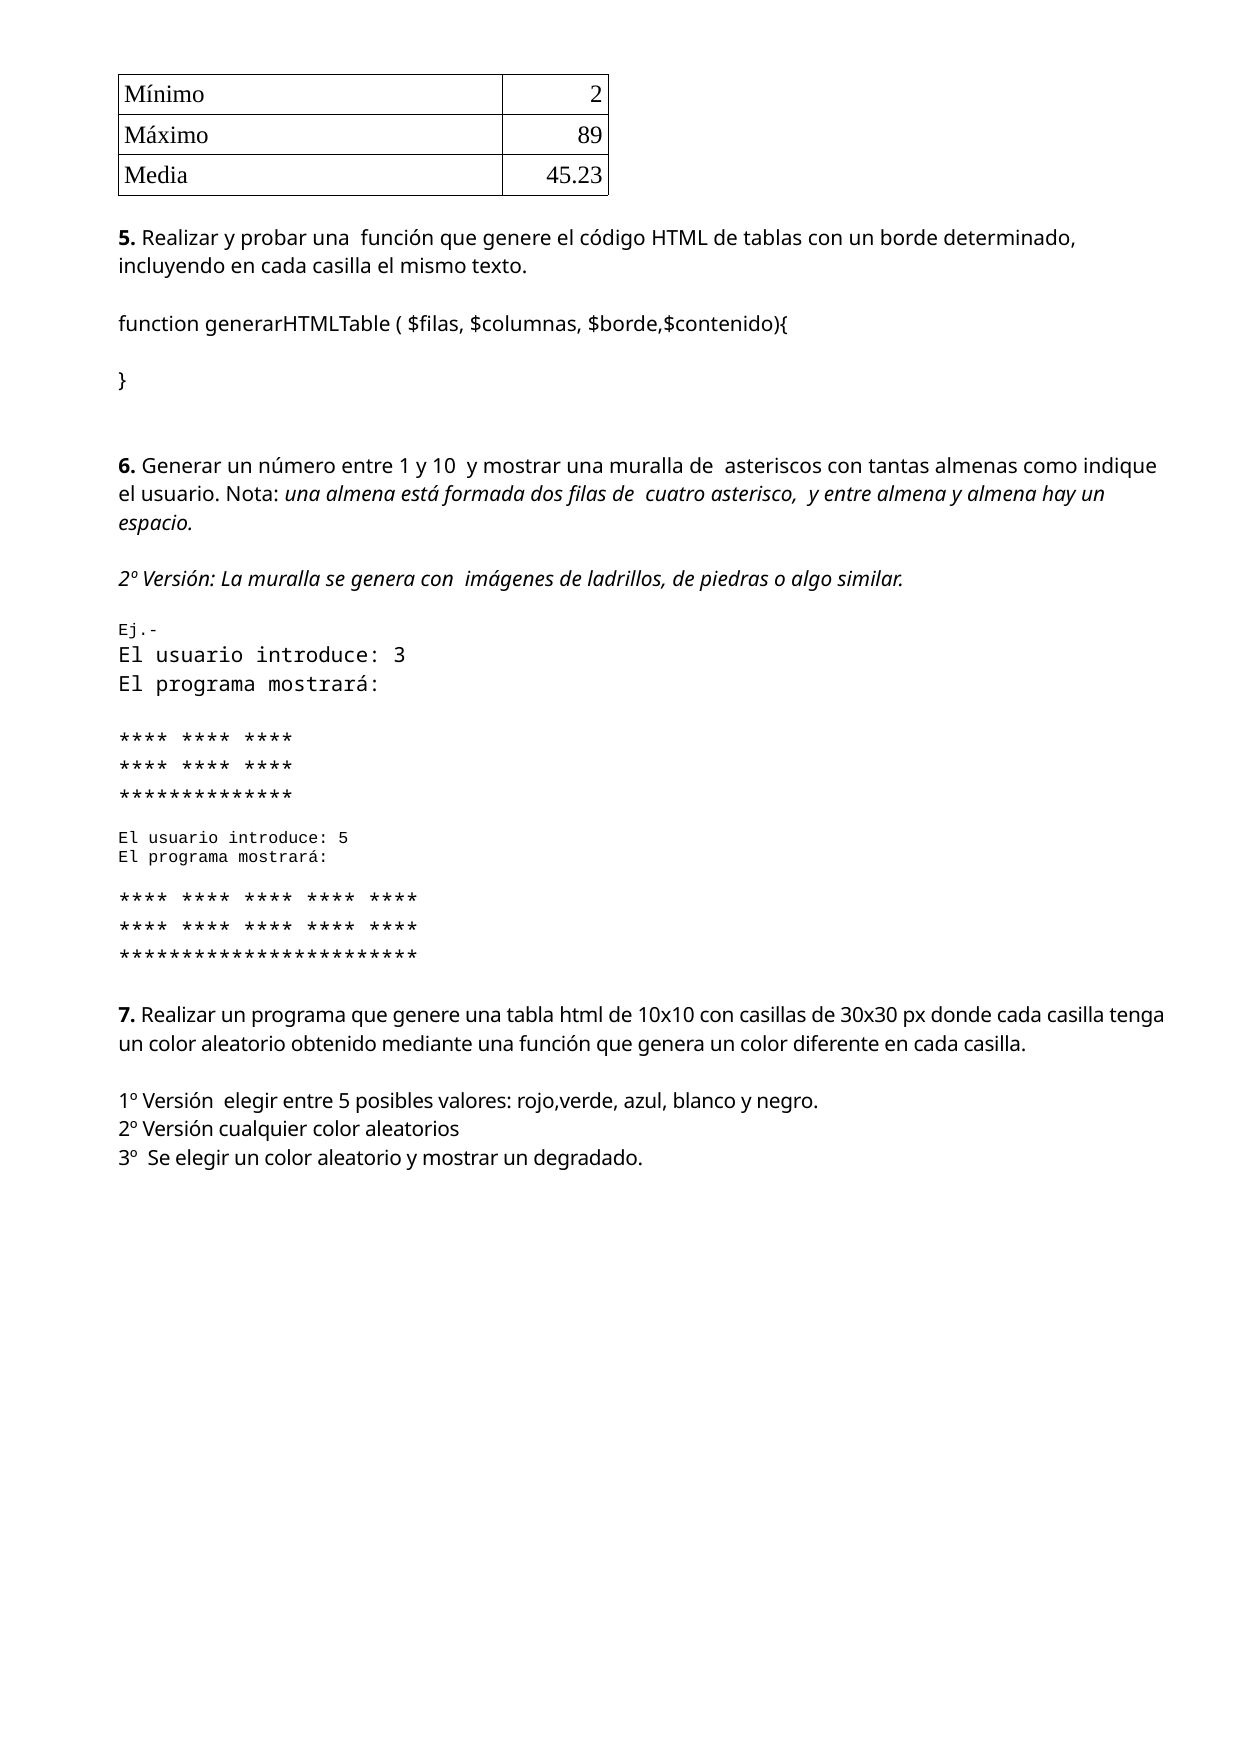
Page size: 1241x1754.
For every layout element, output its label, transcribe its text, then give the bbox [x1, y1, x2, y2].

text Ej.- [118, 622, 1169, 641]
text 2º Versión cualquier color aleatorios [118, 1114, 1169, 1143]
text El programa mostrará: [118, 669, 1169, 697]
text function generarHTMLTable ( $filas, $columnas, $borde,$contenido){ [118, 309, 1169, 337]
text El programa mostrará: [118, 849, 1169, 868]
text El usuario introduce: 5 [118, 830, 1169, 849]
text **** **** **** [118, 754, 1169, 783]
table_cell Mínimo [119, 75, 502, 114]
text 2º Versión: La muralla se genera con imágenes de ladrillos, de piedras o algo similar. [118, 564, 1169, 593]
text 6. Generar un número entre 1 y 10 y mostrar una muralla de asteriscos con tantas almenas como indique el usuario. Nota: una almena está formada dos filas de cuatro asterisco, y entre almena y almena hay un espacio. [118, 451, 1169, 536]
table_cell 2 [503, 75, 608, 114]
text **** **** **** **** **** [118, 915, 1169, 943]
text 5. Realizar y probar una función que genere el código HTML de tablas con un borde determinado, incluyendo en cada casilla el mismo texto. [118, 223, 1169, 280]
text 7. Realizar un programa que genere una tabla html de 10x10 con casillas de 30x30 px donde cada casilla tenga un color aleatorio obtenido mediante una función que genera un color diferente en cada casilla. [118, 1000, 1169, 1057]
text El usuario introduce: 3 [118, 641, 1169, 669]
table_cell 89 [503, 115, 608, 154]
text 3º Se elegir un color aleatorio y mostrar un degradado. [118, 1143, 1169, 1171]
text } [118, 366, 1169, 394]
text **** **** **** [118, 726, 1169, 754]
text 1º Versión elegir entre 5 posibles valores: rojo,verde, azul, blanco y negro. [118, 1086, 1169, 1114]
table_cell 45.23 [503, 155, 608, 194]
text **** **** **** **** **** [118, 887, 1169, 915]
table_cell Máximo [119, 115, 502, 154]
table_cell Media [119, 155, 502, 194]
text ************************ [118, 943, 1169, 972]
text ************** [118, 783, 1169, 811]
